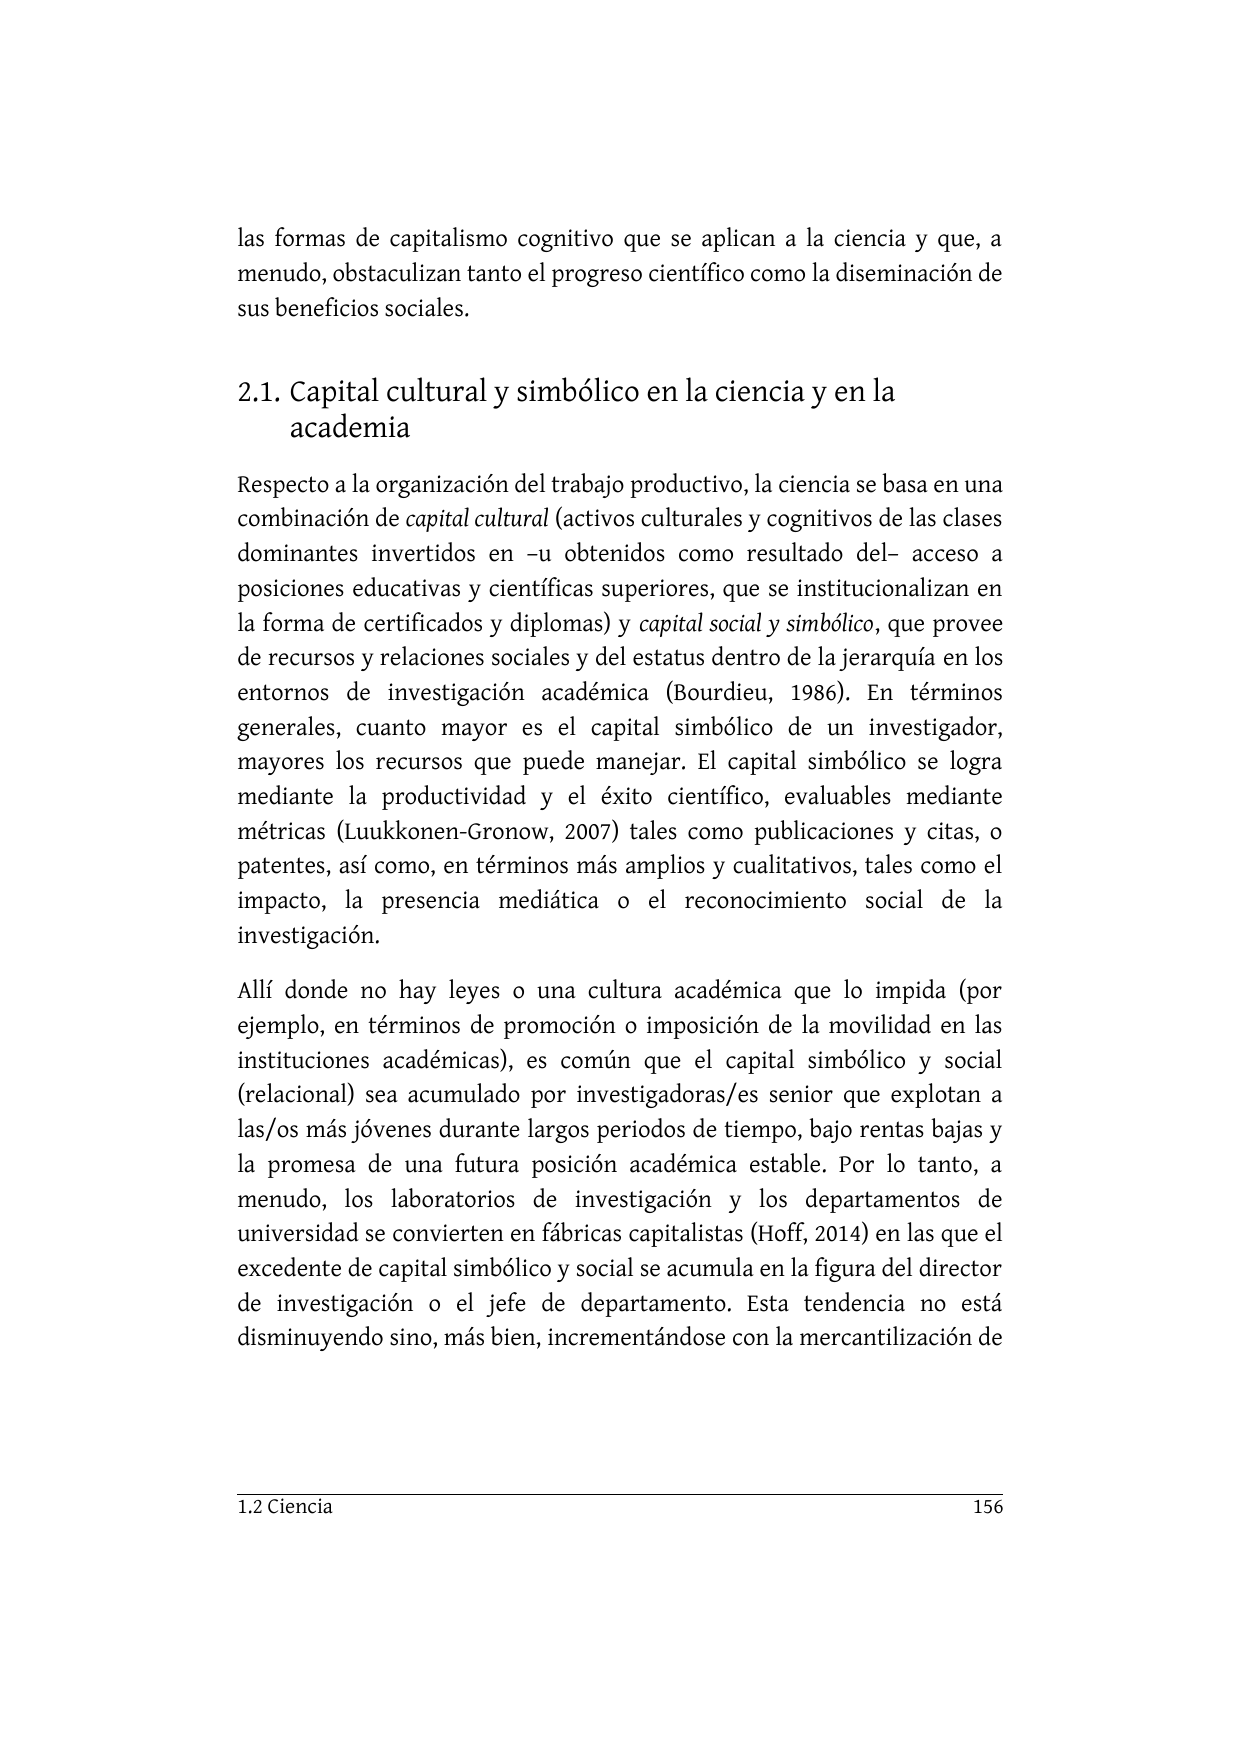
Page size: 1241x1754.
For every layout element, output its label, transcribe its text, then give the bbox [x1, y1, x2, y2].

text Respecto a la organización del trabajo productivo, la ciencia se basa en una combinación de capital cultural (activos culturales y cognitivos de las clases dominantes invertidos en –u obtenidos como resultado del– acceso a posiciones educativas y científicas superiores, que se institucionalizan en la forma de certificados y diplomas) y capital social y simbólico, que provee de recursos y relaciones sociales y del estatus dentro de la jerarquía en los entornos de investigación académica (Bourdieu, 1986). En términos generales, cuanto mayor es el capital simbólico de un investigador, mayores los recursos que puede manejar. El capital simbólico se logra mediante la productividad y el éxito científico, evaluables mediante métricas (Luukkonen-Gronow, 2007) tales como publicaciones y citas, o patentes, así como, en términos más amplios y cualitativos, tales como el impacto, la presencia mediática o el reconocimiento social de la investigación. [237, 470, 1003, 950]
text Allí donde no hay leyes o una cultura académica que lo impida (por ejemplo, en términos de promoción o imposición de la movilidad en las instituciones académicas), es común que el capital simbólico y social (relacional) sea acumulado por investigadoras/es senior que explotan a las/os más jóvenes durante largos periodos de tiempo, bajo rentas bajas y la promesa de una futura posición académica estable. Por lo tanto, a menudo, los laboratorios de investigación y los departamentos de universidad se convierten en fábricas capitalistas (Hoff, 2014) en las que el excedente de capital simbólico y social se acumula en la figura del director de investigación o el jefe de departamento. Esta tendencia no está disminuyendo sino, más bien, incrementándose con la mercantilización de [237, 977, 1003, 1387]
subtitle Capital cultural y simbólico en la ciencia y en la academia [237, 374, 1003, 446]
text las formas de capitalismo cognitivo que se aplican a la ciencia y que, a menudo, obstaculizan tanto el progreso científico como la diseminación de sus beneficios sociales. [237, 225, 1003, 323]
